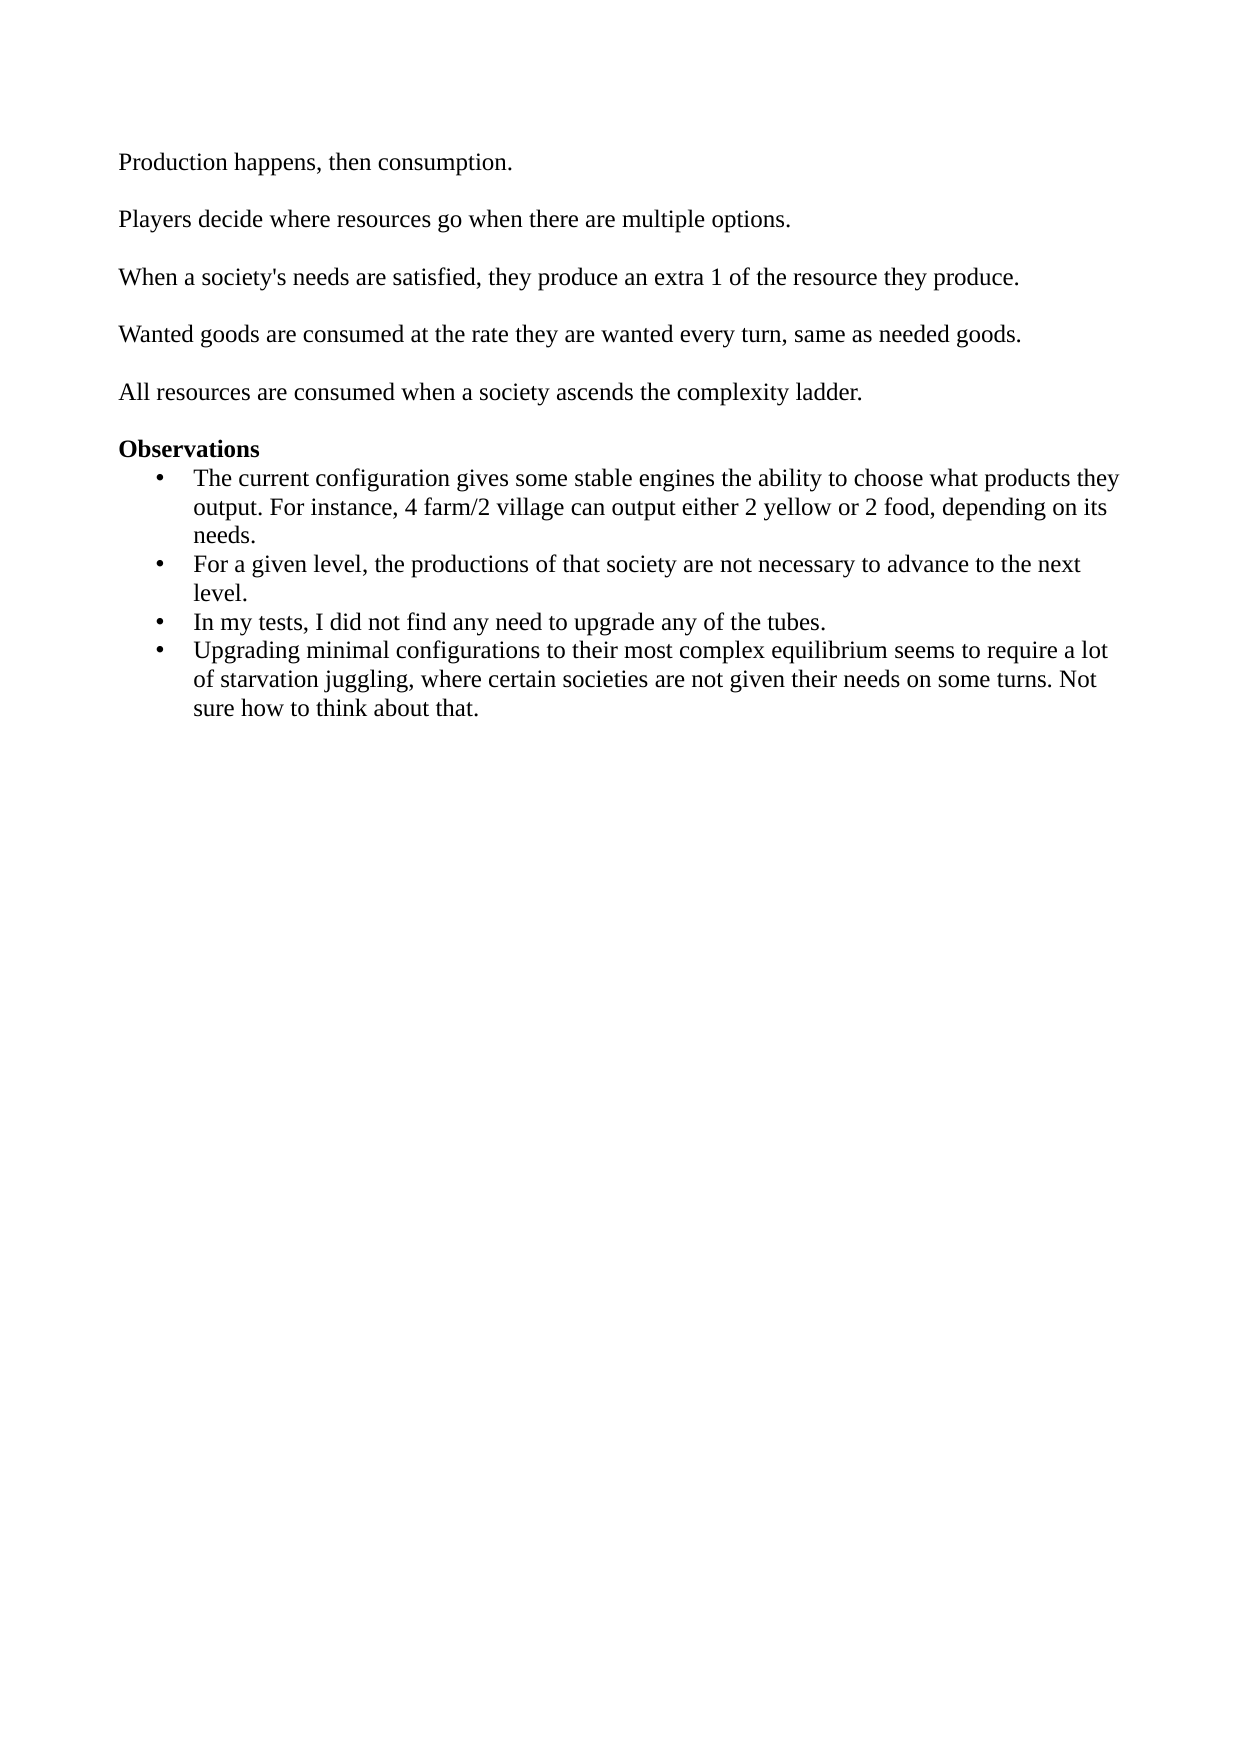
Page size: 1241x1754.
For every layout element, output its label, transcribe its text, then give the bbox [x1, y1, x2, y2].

list The current configuration gives some stable engines the ability to choose what products they output. For instance, 4 farm/2 village can output either 2 yellow or 2 food, depending on its needs. [156, 463, 1122, 549]
list In my tests, I did not find any need to upgrade any of the tubes. [156, 607, 1122, 636]
text When a society's needs are satisfied, they produce an extra 1 of the resource they produce. [118, 262, 1122, 291]
text Observations [118, 434, 1122, 463]
text All resources are consumed when a society ascends the complexity ladder. [118, 377, 1122, 406]
list Upgrading minimal configurations to their most complex equilibrium seems to require a lot of starvation juggling, where certain societies are not given their needs on some turns. Not sure how to think about that. [156, 636, 1122, 722]
text Players decide where resources go when there are multiple options. [118, 204, 1122, 233]
text Wanted goods are consumed at the rate they are wanted every turn, same as needed goods. [118, 319, 1122, 348]
list For a given level, the productions of that society are not necessary to advance to the next level. [156, 549, 1122, 607]
text Production happens, then consumption. [118, 147, 1122, 176]
